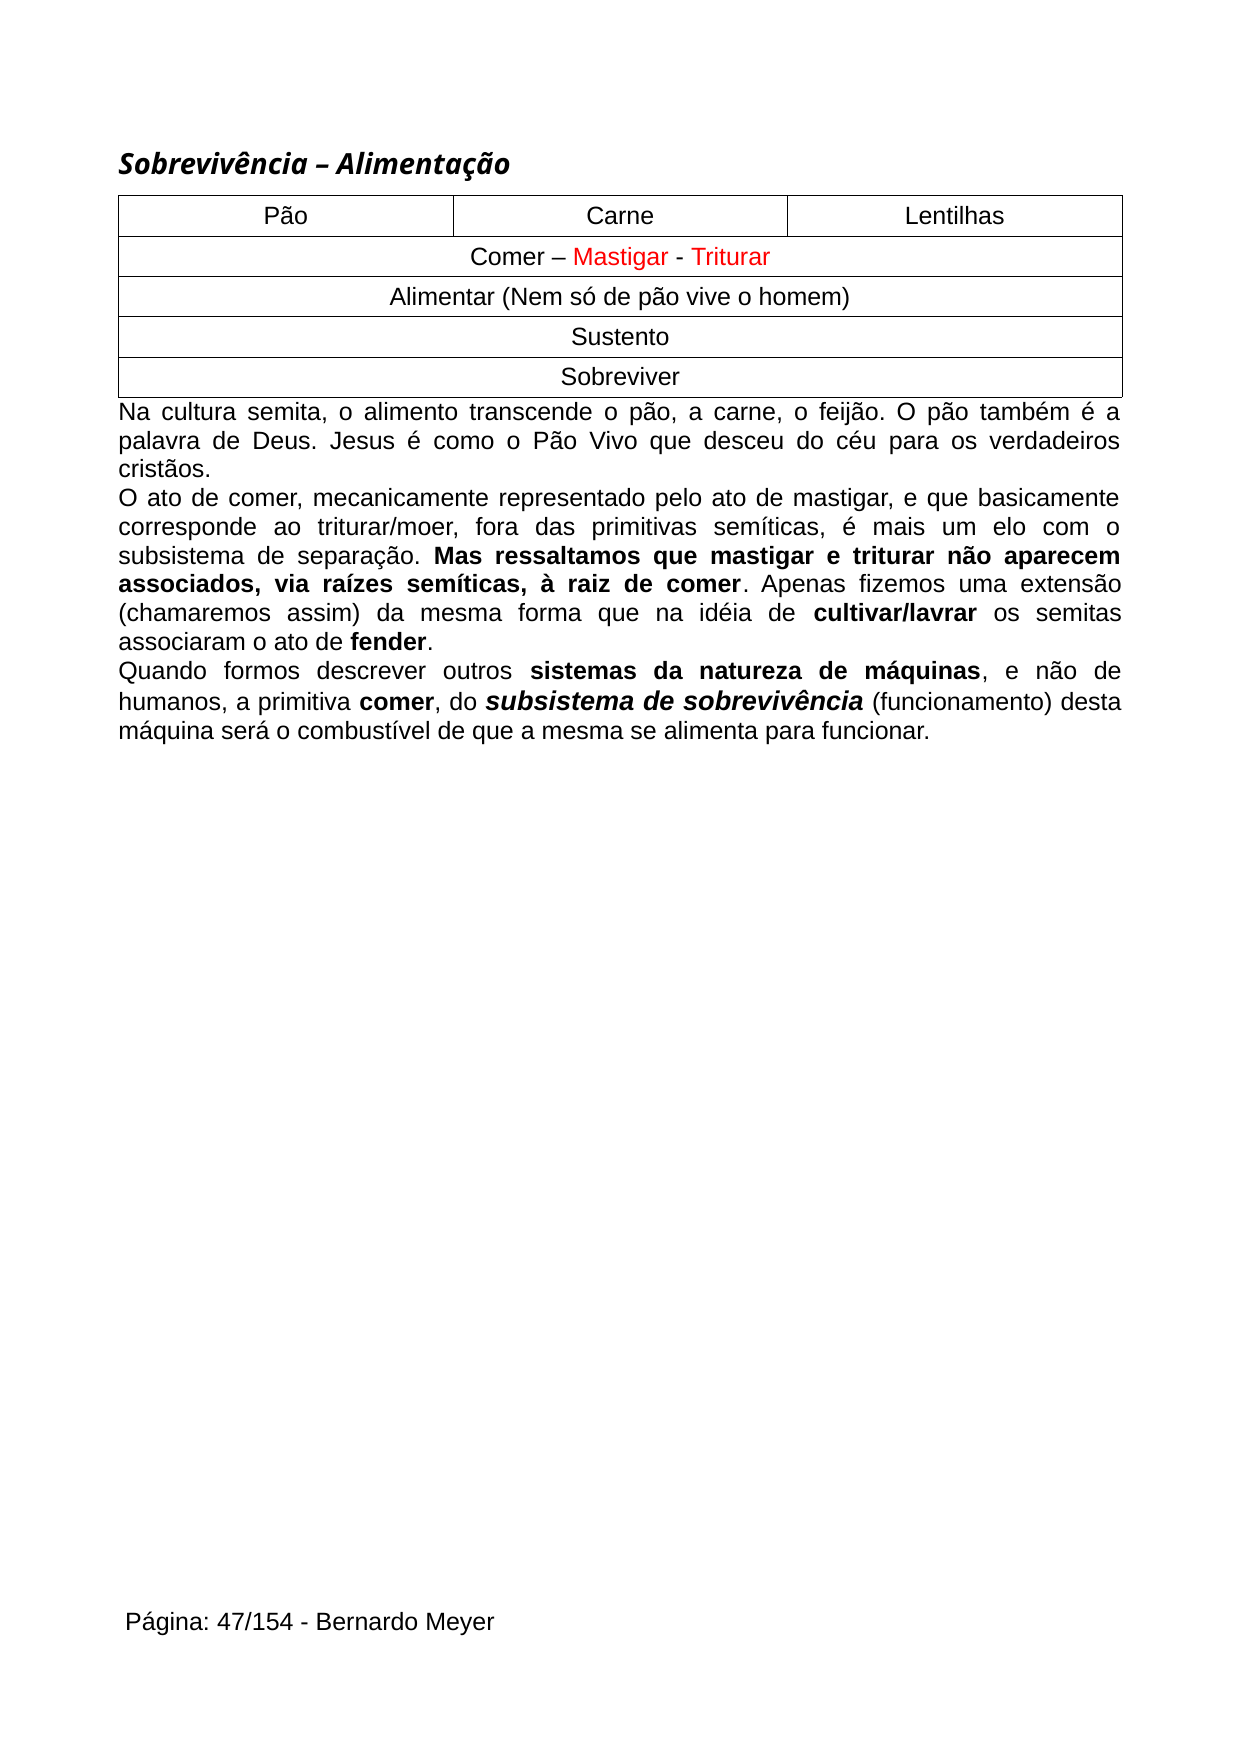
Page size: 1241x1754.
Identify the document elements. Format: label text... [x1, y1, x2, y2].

table_cell Sustento [119, 317, 1122, 357]
table_cell Alimentar (Nem só de pão vive o homem) [119, 277, 1122, 316]
text Na cultura semita, o alimento transcende o pão, a carne, o feijão. O pão também é a palavra de Deus. Jesus é como o Pão Vivo que desceu do céu para os verdadeiros cristãos. [118, 398, 1122, 483]
text O ato de comer, mecanicamente representado pelo ato de mastigar, e que basicamente corresponde ao triturar/moer, fora das primitivas semíticas, é mais um elo com o subsistema de separação. Mas ressaltamos que mastigar e triturar não aparecem associados, via raízes semíticas, à raiz de comer. Apenas fizemos uma extensão (chamaremos assim) da mesma forma que na idéia de cultivar/lavrar os semitas associaram o ato de fender. [118, 483, 1122, 656]
table_header Carne [454, 196, 787, 236]
text Quando formos descrever outros sistemas da natureza de máquinas, e não de humanos, a primitiva comer, do subsistema de sobrevivência (funcionamento) desta máquina será o combustível de que a mesma se alimenta para funcionar. [118, 656, 1122, 744]
table_header Pão [119, 196, 453, 236]
table_cell Comer – Mastigar - Triturar [119, 237, 1122, 276]
table_cell Sobreviver [119, 358, 1122, 397]
subtitle Sobrevivência – Alimentação [118, 143, 1122, 183]
table_header Lentilhas [788, 196, 1122, 236]
